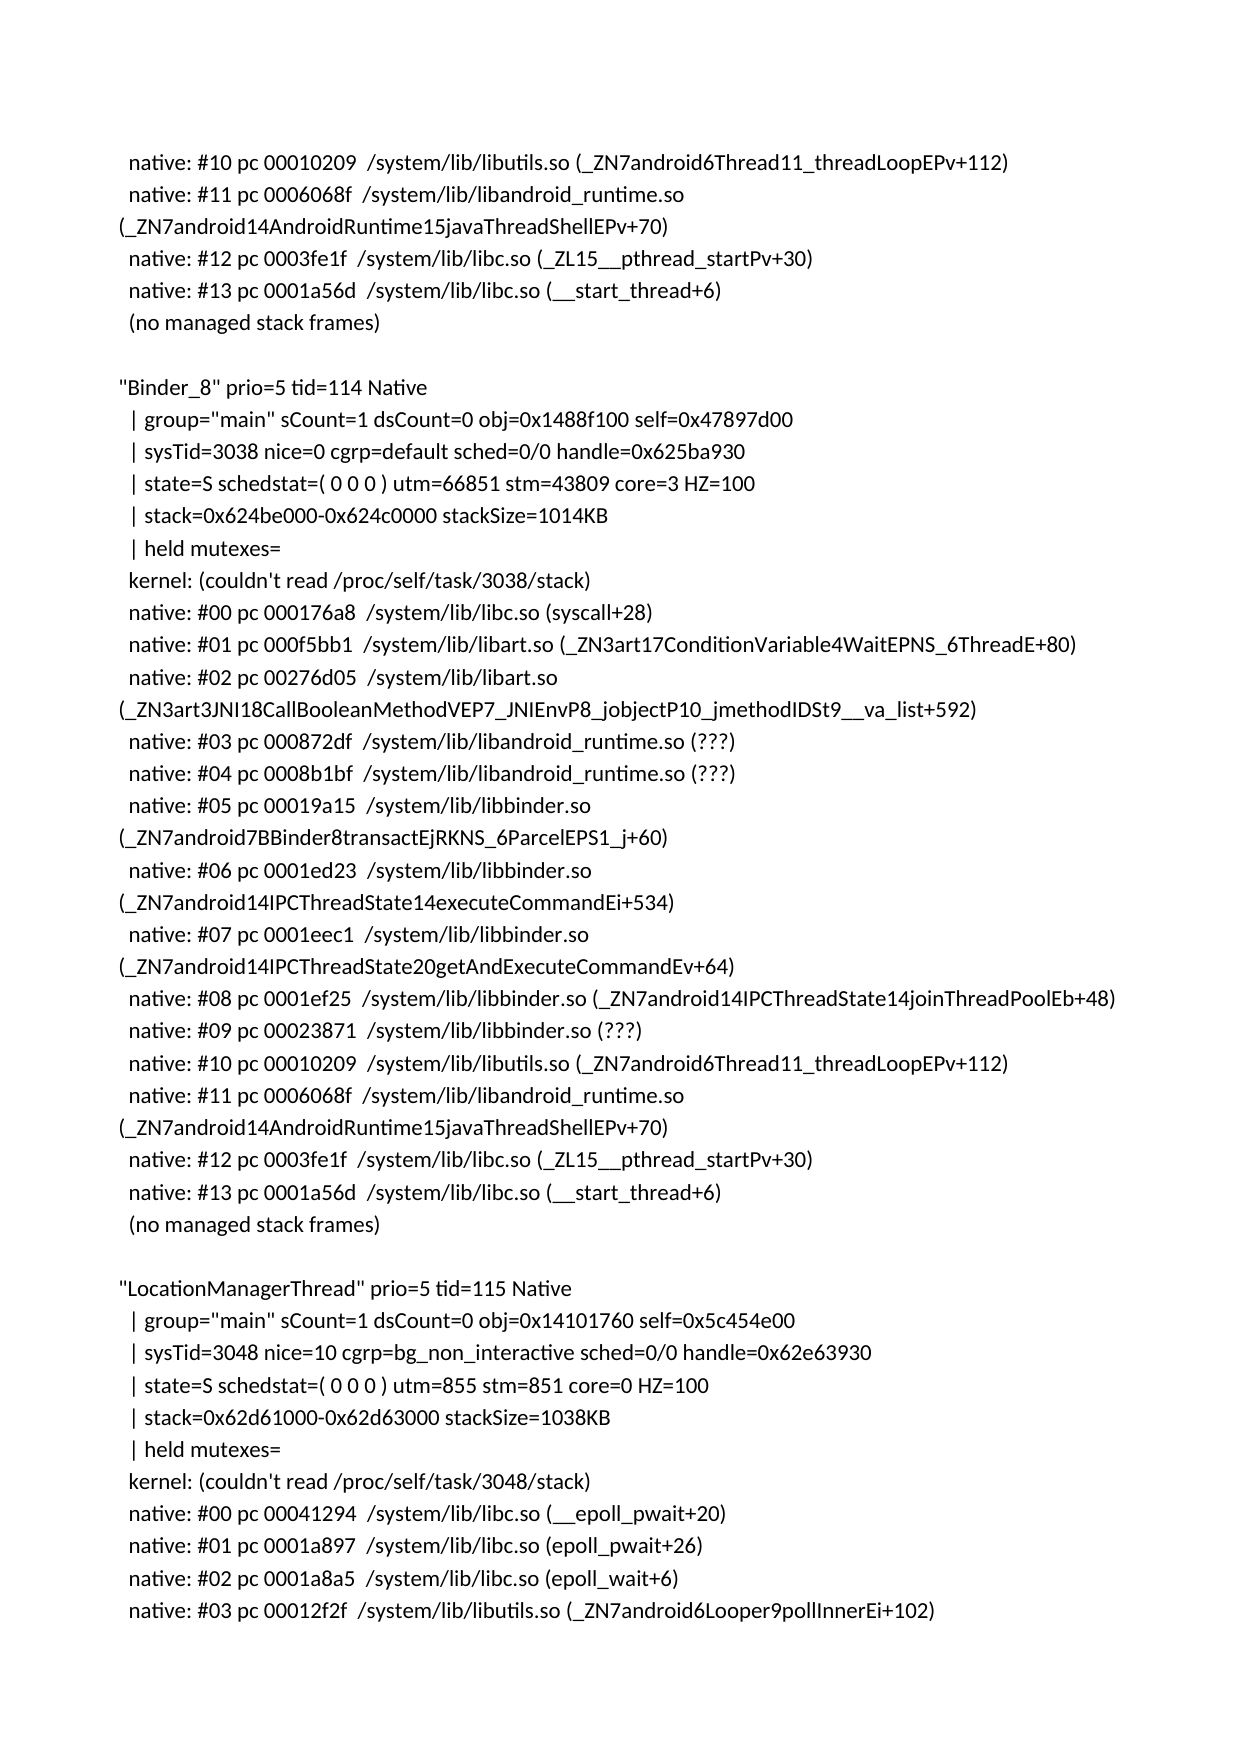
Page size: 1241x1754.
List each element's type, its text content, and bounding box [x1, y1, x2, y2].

text native: #04 pc 0008b1bf /system/lib/libandroid_runtime.so (???) [118, 759, 1122, 787]
text native: #03 pc 000872df /system/lib/libandroid_runtime.so (???) [118, 727, 1122, 755]
text | stack=0x62d61000-0x62d63000 stackSize=1038KB [118, 1403, 1122, 1431]
text native: #12 pc 0003fe1f /system/lib/libc.so (_ZL15__pthread_startPv+30) [118, 244, 1122, 272]
text "Binder_8" prio=5 tid=114 Native [118, 373, 1122, 401]
text native: #03 pc 00012f2f /system/lib/libutils.so (_ZN7android6Looper9pollInnerEi+102) [118, 1596, 1122, 1624]
text native: #01 pc 0001a897 /system/lib/libc.so (epoll_pwait+26) [118, 1532, 1122, 1560]
text (no managed stack frames) [118, 308, 1122, 337]
text | group="main" sCount=1 dsCount=0 obj=0x1488f100 self=0x47897d00 [118, 405, 1122, 433]
text | state=S schedstat=( 0 0 0 ) utm=855 stm=851 core=0 HZ=100 [118, 1371, 1122, 1399]
text native: #02 pc 0001a8a5 /system/lib/libc.so (epoll_wait+6) [118, 1564, 1122, 1592]
text | held mutexes= [118, 1435, 1122, 1463]
text (no managed stack frames) [118, 1210, 1122, 1238]
text kernel: (couldn't read /proc/self/task/3038/stack) [118, 566, 1122, 594]
text | group="main" sCount=1 dsCount=0 obj=0x14101760 self=0x5c454e00 [118, 1306, 1122, 1334]
text native: #09 pc 00023871 /system/lib/libbinder.so (???) [118, 1017, 1122, 1045]
text native: #11 pc 0006068f /system/lib/libandroid_runtime.so (_ZN7android14AndroidRuntime15javaThreadShellEPv+70) [118, 1081, 1122, 1141]
text kernel: (couldn't read /proc/self/task/3048/stack) [118, 1467, 1122, 1495]
text native: #13 pc 0001a56d /system/lib/libc.so (__start_thread+6) [118, 1178, 1122, 1206]
text native: #07 pc 0001eec1 /system/lib/libbinder.so (_ZN7android14IPCThreadState20getAndExecuteCommandEv+64) [118, 920, 1122, 980]
text | state=S schedstat=( 0 0 0 ) utm=66851 stm=43809 core=3 HZ=100 [118, 469, 1122, 497]
text native: #10 pc 00010209 /system/lib/libutils.so (_ZN7android6Thread11_threadLoopEPv+112) [118, 148, 1122, 176]
text "LocationManagerThread" prio=5 tid=115 Native [118, 1274, 1122, 1302]
text native: #11 pc 0006068f /system/lib/libandroid_runtime.so (_ZN7android14AndroidRuntime15javaThreadShellEPv+70) [118, 180, 1122, 240]
text | sysTid=3048 nice=10 cgrp=bg_non_interactive sched=0/0 handle=0x62e63930 [118, 1338, 1122, 1367]
text | sysTid=3038 nice=0 cgrp=default sched=0/0 handle=0x625ba930 [118, 437, 1122, 465]
text native: #00 pc 000176a8 /system/lib/libc.so (syscall+28) [118, 598, 1122, 626]
text native: #06 pc 0001ed23 /system/lib/libbinder.so (_ZN7android14IPCThreadState14executeCommandEi+534) [118, 856, 1122, 916]
text native: #02 pc 00276d05 /system/lib/libart.so (_ZN3art3JNI18CallBooleanMethodVEP7_JNIEnvP8_jobjectP10_jmethodIDSt9__va_list+592) [118, 663, 1122, 723]
text native: #00 pc 00041294 /system/lib/libc.so (__epoll_pwait+20) [118, 1499, 1122, 1527]
text native: #12 pc 0003fe1f /system/lib/libc.so (_ZL15__pthread_startPv+30) [118, 1145, 1122, 1173]
text native: #08 pc 0001ef25 /system/lib/libbinder.so (_ZN7android14IPCThreadState14joinThreadPoolEb+48) [118, 984, 1122, 1012]
text native: #10 pc 00010209 /system/lib/libutils.so (_ZN7android6Thread11_threadLoopEPv+112) [118, 1049, 1122, 1077]
text native: #01 pc 000f5bb1 /system/lib/libart.so (_ZN3art17ConditionVariable4WaitEPNS_6ThreadE+80) [118, 630, 1122, 658]
text native: #13 pc 0001a56d /system/lib/libc.so (__start_thread+6) [118, 276, 1122, 304]
text | stack=0x624be000-0x624c0000 stackSize=1014KB [118, 502, 1122, 530]
text native: #05 pc 00019a15 /system/lib/libbinder.so (_ZN7android7BBinder8transactEjRKNS_6ParcelEPS1_j+60) [118, 791, 1122, 852]
text | held mutexes= [118, 534, 1122, 562]
